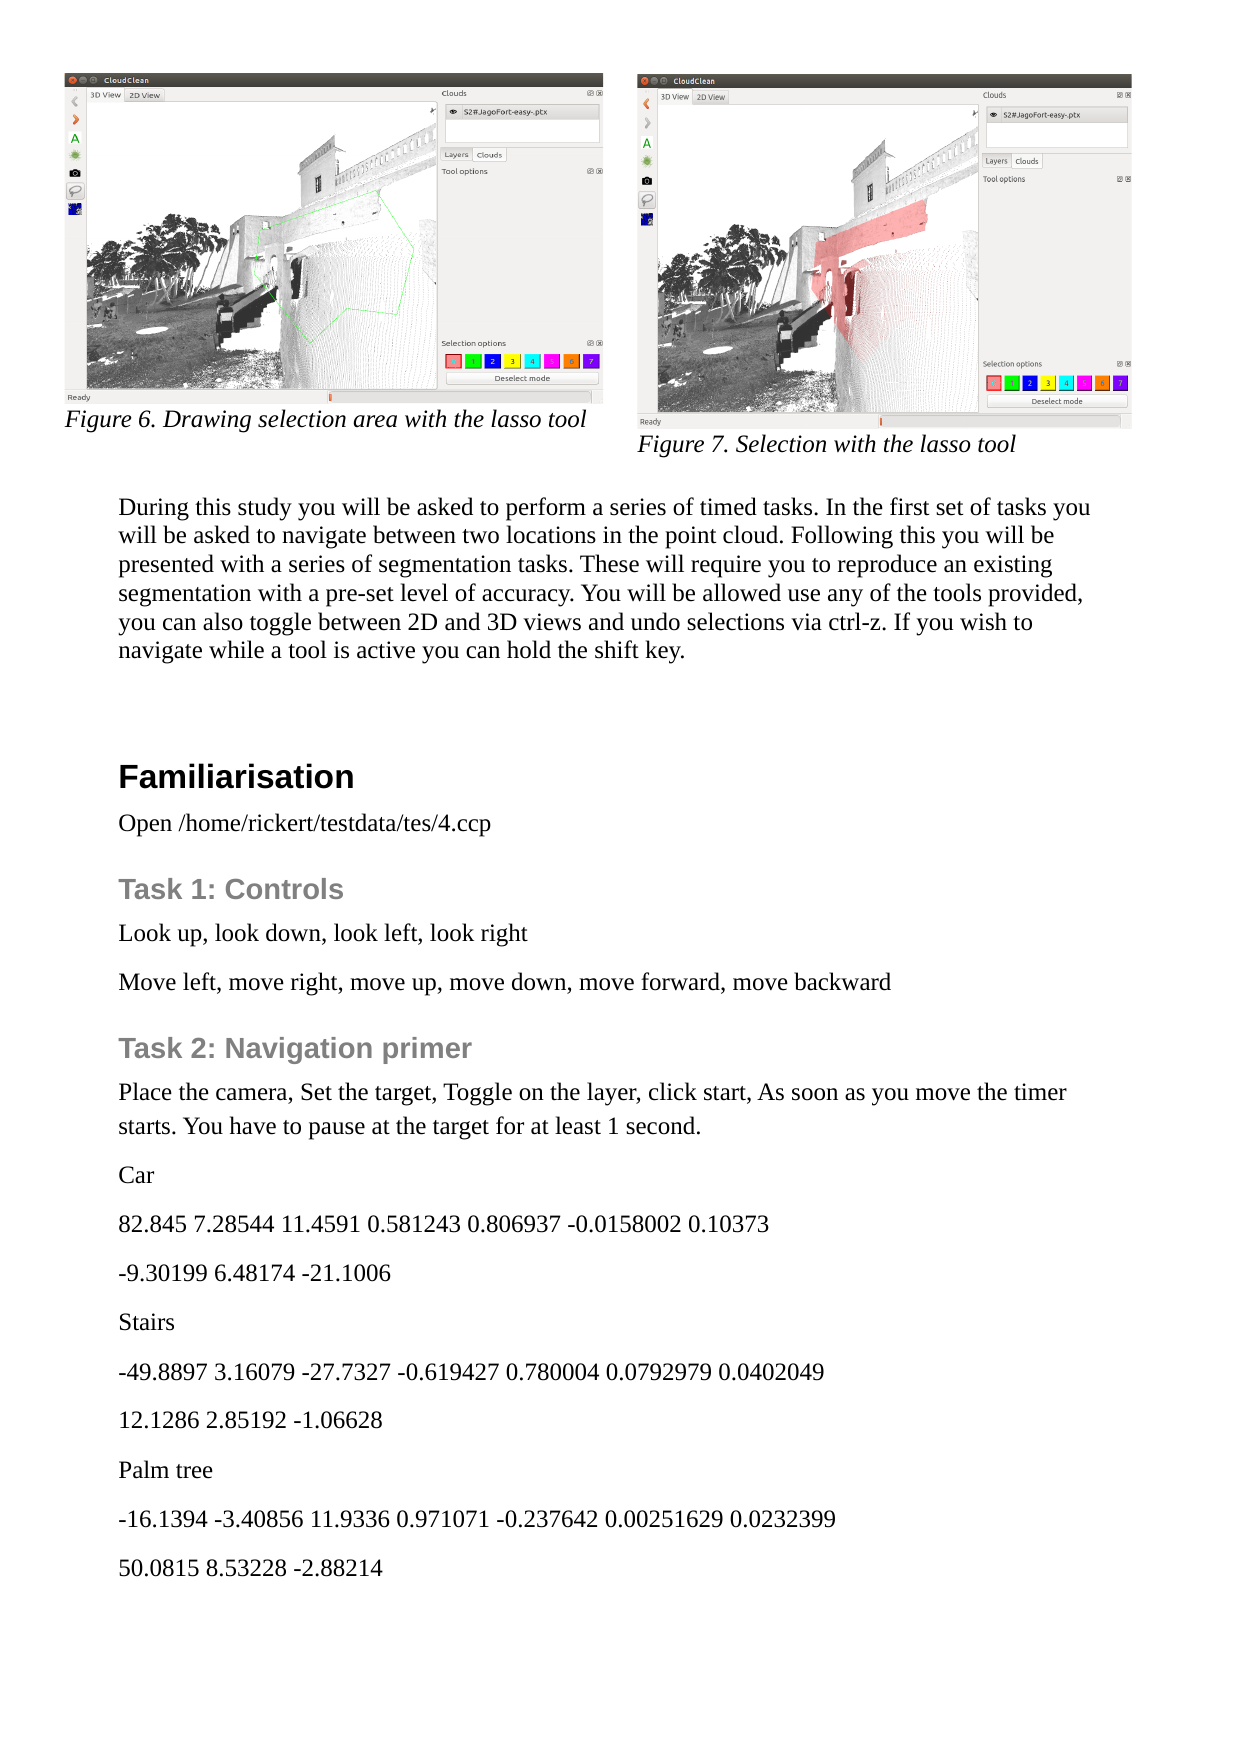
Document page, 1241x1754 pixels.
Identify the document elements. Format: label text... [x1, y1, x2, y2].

picture [64, 73, 604, 404]
text Car [118, 1160, 1122, 1189]
subtitle Familiarisation [118, 757, 1122, 796]
text 50.0815 8.53228 -2.88214 [118, 1553, 1122, 1582]
text Figure 7. Selection with the lasso tool [637, 429, 1132, 458]
text Figure 6. Drawing selection area with the lasso tool [64, 404, 603, 432]
text During this study you will be asked to perform a series of timed tasks. In the first set of tasks you will be asked to navigate between two locations in the point cloud. Following this you will be presented with a series of segmentation tasks. These will require you to reproduce an existing segmentation with a pre-set level of accuracy. You will be allowed use any of the tools provided, you can also toggle between 2D and 3D views and undo selections via ctrl-z. If you wish to navigate while a tool is active you can hold the shift key. [118, 492, 1122, 664]
text 82.845 7.28544 11.4591 0.581243 0.806937 -0.0158002 0.10373 [118, 1209, 1122, 1238]
text Place the camera, Set the target, Toggle on the layer, click start, As soon as you move the timer starts. You have to pause at the target for at least 1 second. [118, 1077, 1122, 1140]
subtitle Task 2: Navigation primer [118, 1031, 1122, 1064]
text Palm tree [118, 1455, 1122, 1483]
text Stairs [118, 1307, 1122, 1336]
text -49.8897 3.16079 -27.7327 -0.619427 0.780004 0.0792979 0.0402049 [118, 1357, 1122, 1385]
text Look up, look down, look left, look right [118, 918, 1122, 947]
text -16.1394 -3.40856 11.9336 0.971071 -0.237642 0.00251629 0.0232399 [118, 1504, 1122, 1532]
text Move left, move right, move up, move down, move forward, move backward [118, 967, 1122, 996]
text -9.30199 6.48174 -21.1006 [118, 1258, 1122, 1287]
text Open /home/rickert/testdata/tes/4.ccp [118, 808, 1122, 837]
text 12.1286 2.85192 -1.06628 [118, 1406, 1122, 1434]
picture [637, 74, 1132, 429]
subtitle Task 1: Controls [118, 872, 1122, 906]
